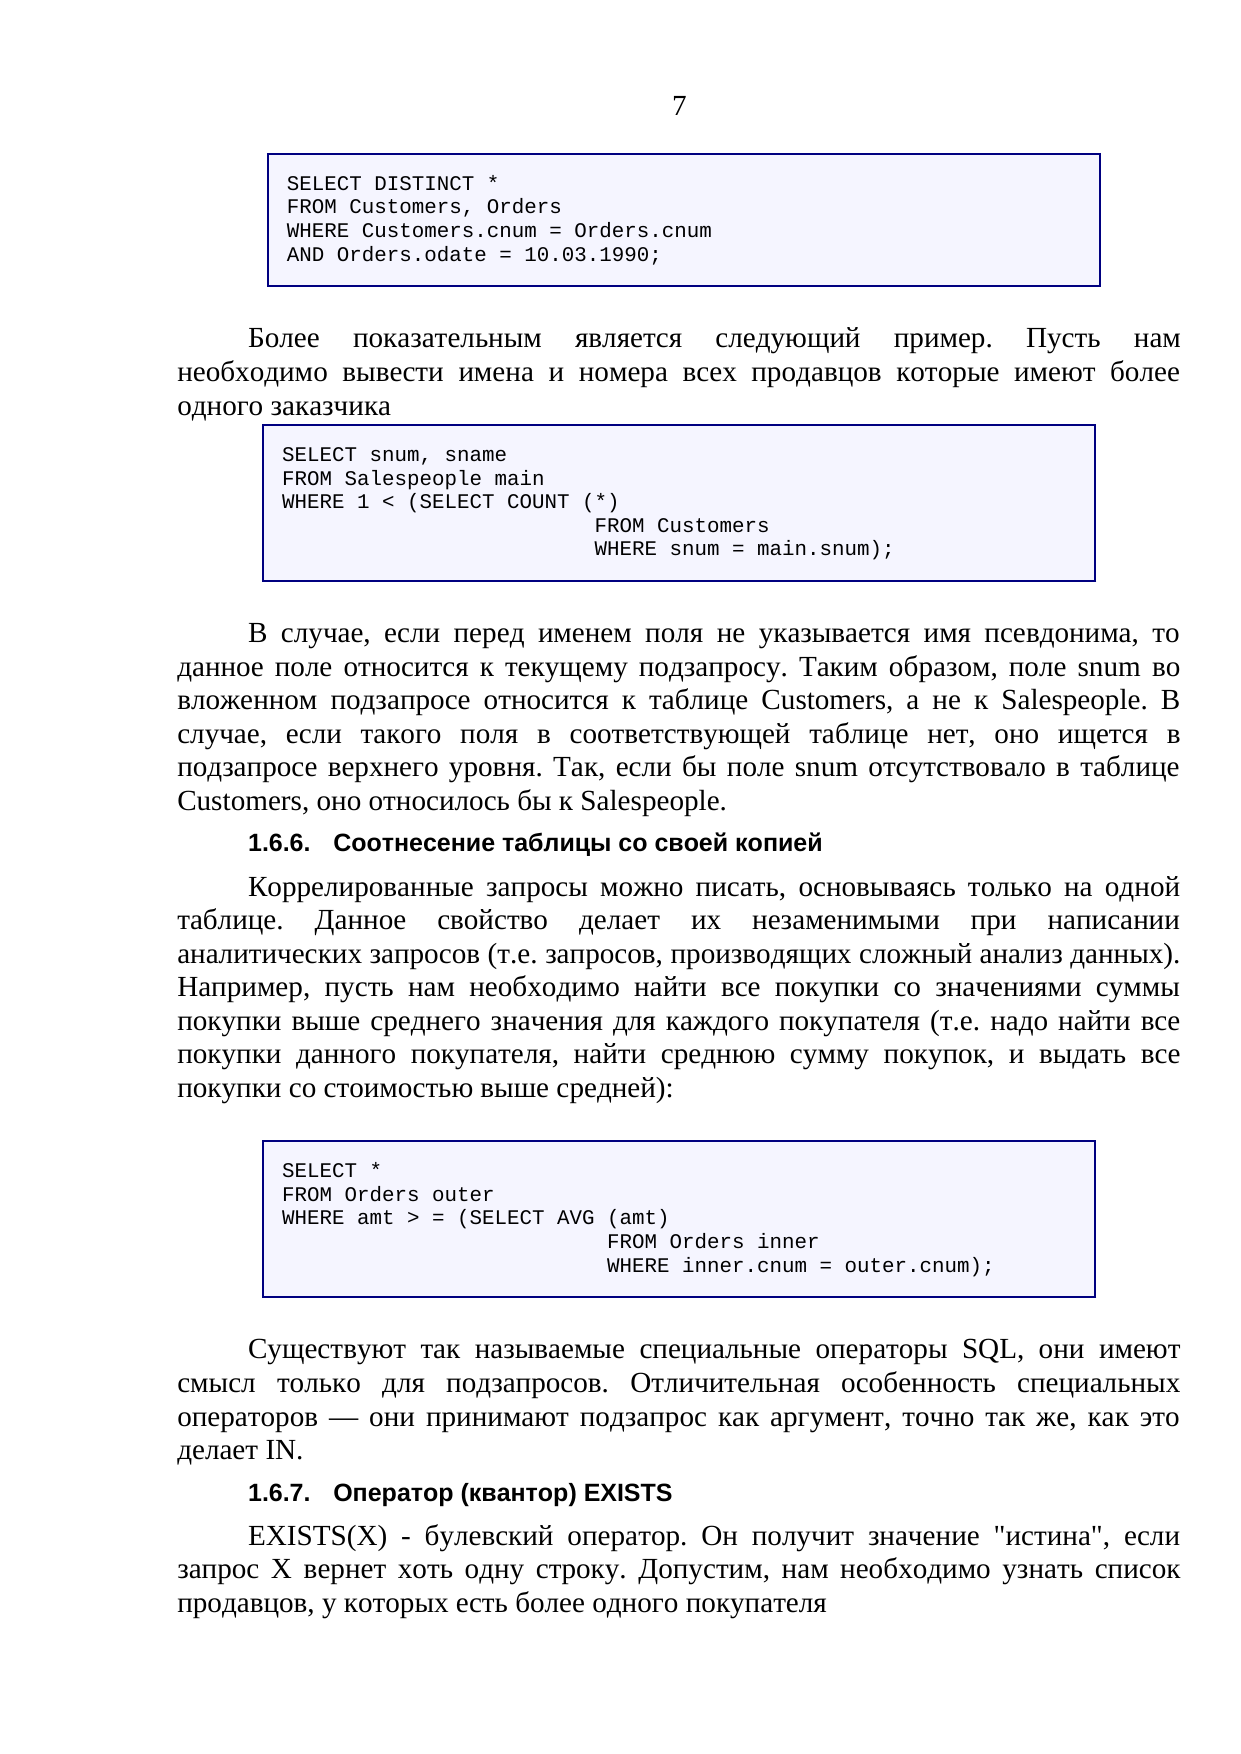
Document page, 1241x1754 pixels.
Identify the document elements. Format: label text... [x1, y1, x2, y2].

subtitle Соотнесение таблицы со своей копией [177, 828, 1181, 857]
text SELECT DISTINCT * [287, 173, 1081, 196]
text SELECT * [282, 1160, 1077, 1184]
text WHERE 1 < (SELECT COUNT (*) [282, 491, 1077, 515]
text FROM Orders inner [282, 1231, 1077, 1254]
text AND Orders.odate = 10.03.1990; [287, 243, 1081, 267]
text WHERE Customers.cnum = Orders.cnum [287, 220, 1081, 243]
text FROM Orders outer [282, 1184, 1077, 1207]
text FROM Salespeople main [282, 467, 1077, 491]
text EXISTS(Х) - булевский оператор. Он получит значение "истина", если запрос Х вернет хоть одну строку. Допустим, нам необходимо узнать список продавцов, у которых есть более одного покупателя [177, 1518, 1181, 1619]
text WHERE amt > = (SELECT AVG (amt) [282, 1207, 1077, 1231]
text Более показательным является следующий пример. Пусть нам необходимо вывести имена и номера всех продавцов которые имеют более одного заказчика [177, 321, 1181, 421]
text FROM Customers, Orders [287, 196, 1081, 220]
text FROM Customers [282, 515, 1077, 538]
text Коррелированные запросы можно писать, основываясь только на одной таблице. Данное свойство делает их незаменимыми при написании аналитических запросов (т.е. запросов, производящих сложный анализ данных). Например, пусть нам необходимо найти все покупки со значениями суммы покупки выше среднего значения для каждого покупателя (т.е. надо найти все покупки данного покупателя, найти среднюю сумму покупок, и выдать все покупки со стоимостью выше средней): [177, 869, 1181, 1104]
text В случае, если перед именем поля не указывается имя псевдонима, то данное поле относится к текущему подзапросу. Таким образом, поле snum во вложенном подзапросе относится к таблице Customers, а не к Salespeople. В случае, если такого поля в соответствующей таблице нет, оно ищется в подзапросе верхнего уровня. Так, если бы поле snum отсутствовало в таблице Customers, оно относилось бы к Salespeople. [177, 615, 1181, 817]
text WHERE snum = main.snum); [282, 538, 1077, 562]
subtitle Оператор (квантор) EXISTS [177, 1477, 1181, 1506]
text Существуют так называемые специальные операторы SQL, они имеют смысл только для подзапросов. Отличительная особенность специальных операторов — они принимают подзапрос как аргумент, точно так же, как это делает IN. [177, 1332, 1181, 1466]
text SELECT snum, sname [282, 444, 1077, 467]
text WHERE inner.cnum = outer.cnum); [282, 1254, 1077, 1278]
